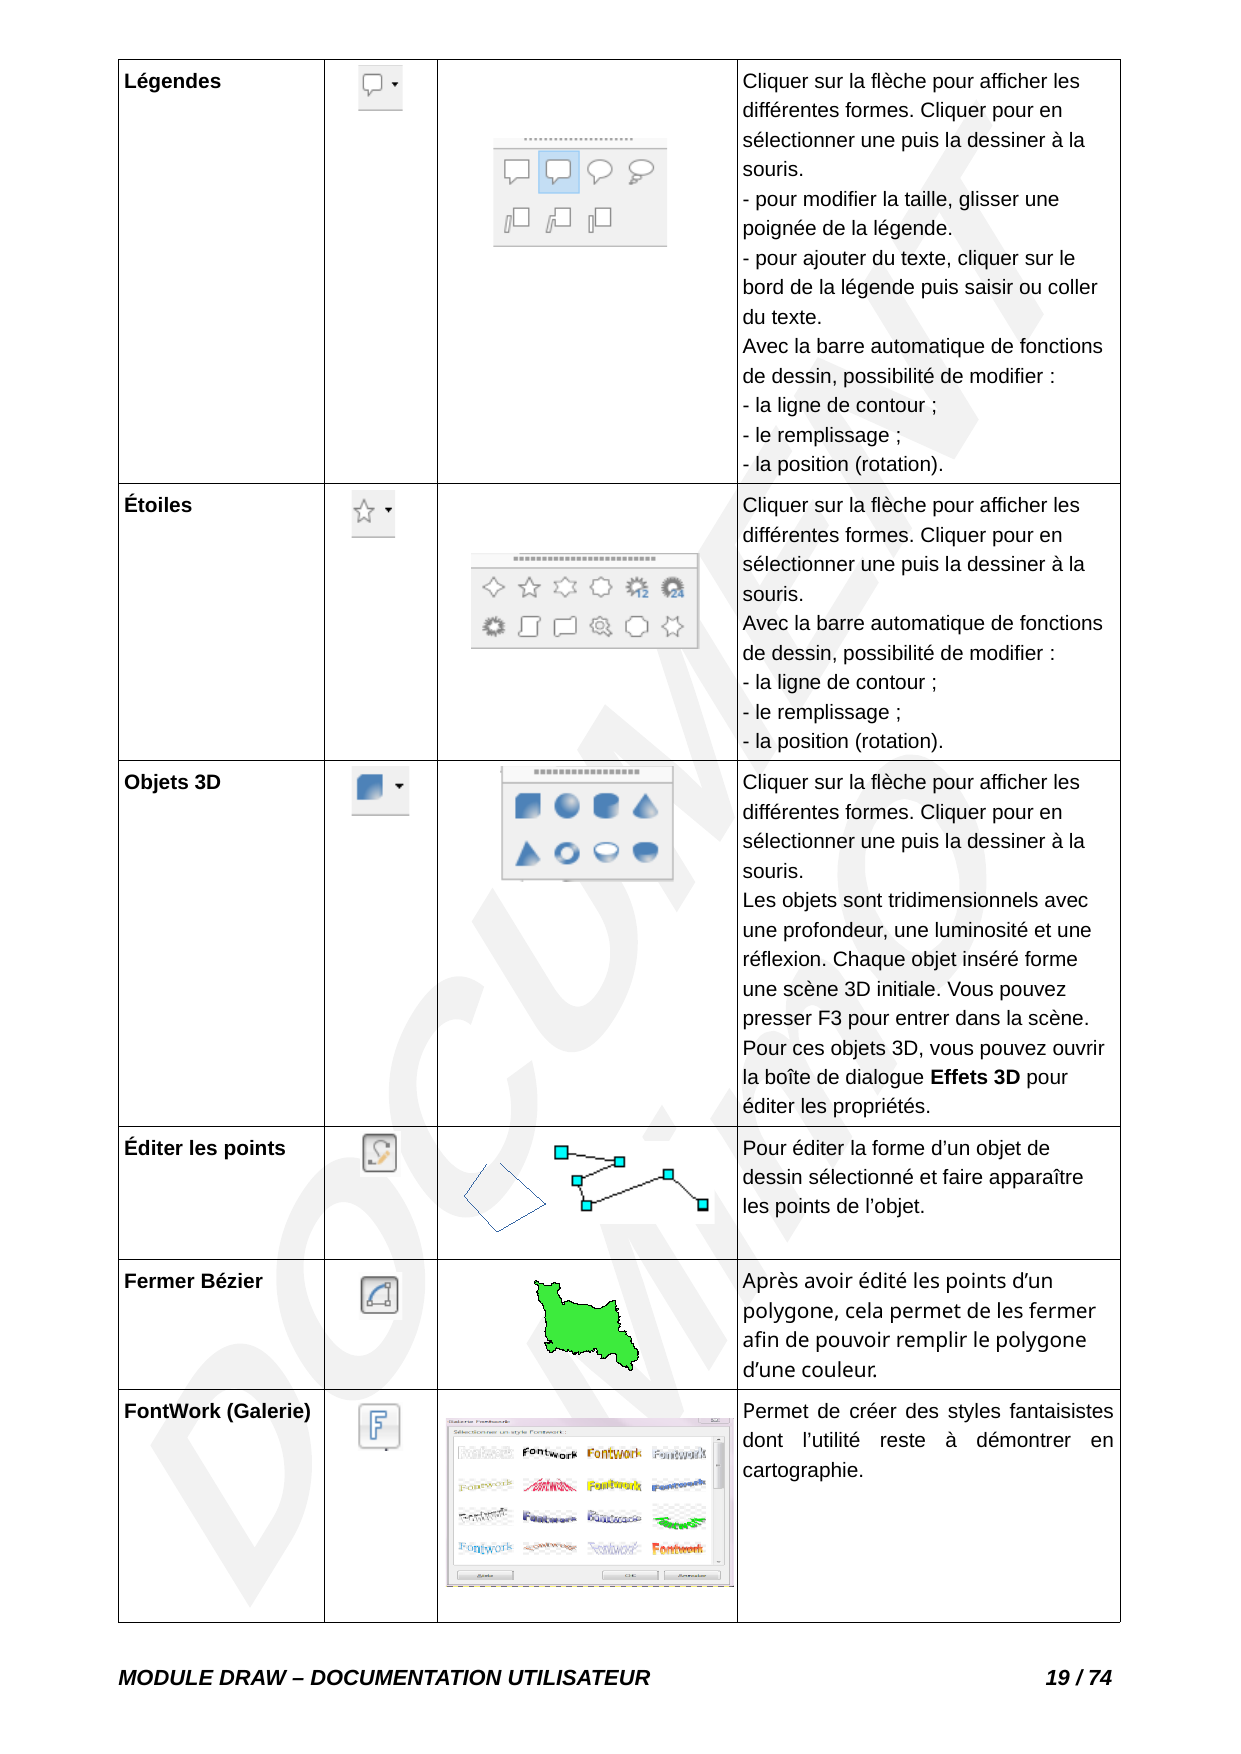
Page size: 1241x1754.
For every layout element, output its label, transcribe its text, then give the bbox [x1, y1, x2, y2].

table_cell [438, 484, 737, 760]
table_cell [438, 1390, 737, 1622]
table_cell Cliquer sur la flèche pour afficher les différentes formes. Cliquer pour en sélectionner une puis la dessiner à la souris. - pour modifier la taille, glisser une poignée de la légende. - pour ajouter du texte, cliquer sur le bord de la légende puis saisir ou coller du texte. Avec la barre automatique de fonctions de dessin, possibilité de modifier : - la ligne de contour ; - le remplissage ; - la position (rotation). [738, 60, 1120, 483]
table_cell Cliquer sur la flèche pour afficher les différentes formes. Cliquer pour en sélectionner une puis la dessiner à la souris. Les objets sont tridimensionnels avec une profondeur, une luminosité et une réflexion. Chaque objet inséré forme une scène 3D initiale. Vous pouvez presser F3 pour entrer dans la scène. Pour ces objets 3D, vous pouvez ouvrir la boîte de dialogue Effets 3D pour éditer les propriétés. [738, 761, 1120, 1126]
picture [493, 138, 668, 247]
table_cell Fermer Bézier [119, 1260, 324, 1389]
table_cell [325, 761, 437, 1126]
table_cell [325, 1260, 437, 1389]
table_cell [438, 1127, 737, 1259]
table_cell FontWork (Galerie) [119, 1390, 324, 1622]
table_cell Pour éditer la forme d’un objet de dessin sélectionné et faire apparaître les points de l’objet. [738, 1127, 1120, 1259]
table_cell Permet de créer des styles fantaisistes dont l’utilité reste à démontrer en cartographie. [738, 1390, 1120, 1622]
picture [358, 1272, 403, 1320]
table_cell Après avoir édité les points d’un polygone, cela permet de les fermer afin de pouvoir remplir le polygone d’une couleur. [738, 1260, 1120, 1389]
picture [500, 766, 674, 882]
picture [351, 490, 396, 538]
picture [351, 766, 410, 816]
table_cell [325, 60, 437, 483]
table_cell [438, 1260, 737, 1389]
picture [553, 1141, 715, 1224]
table_cell [325, 484, 437, 760]
table_cell [438, 761, 737, 1126]
picture [445, 1418, 734, 1587]
picture [360, 1131, 401, 1177]
table_cell Objets 3D [119, 761, 324, 1126]
picture [358, 65, 403, 111]
table_cell [325, 1127, 437, 1259]
table_cell [325, 1390, 437, 1622]
picture [471, 553, 700, 649]
table_cell Légendes [119, 60, 324, 483]
table_cell Cliquer sur la flèche pour afficher les différentes formes. Cliquer pour en sélectionner une puis la dessiner à la souris. Avec la barre automatique de fonctions de dessin, possibilité de modifier : - la ligne de contour ; - le remplissage ; - la position (rotation). [738, 484, 1120, 760]
table_cell [438, 60, 737, 483]
table_cell Étoiles [119, 484, 324, 760]
picture [357, 1402, 404, 1451]
table_cell Éditer les points [119, 1127, 324, 1259]
